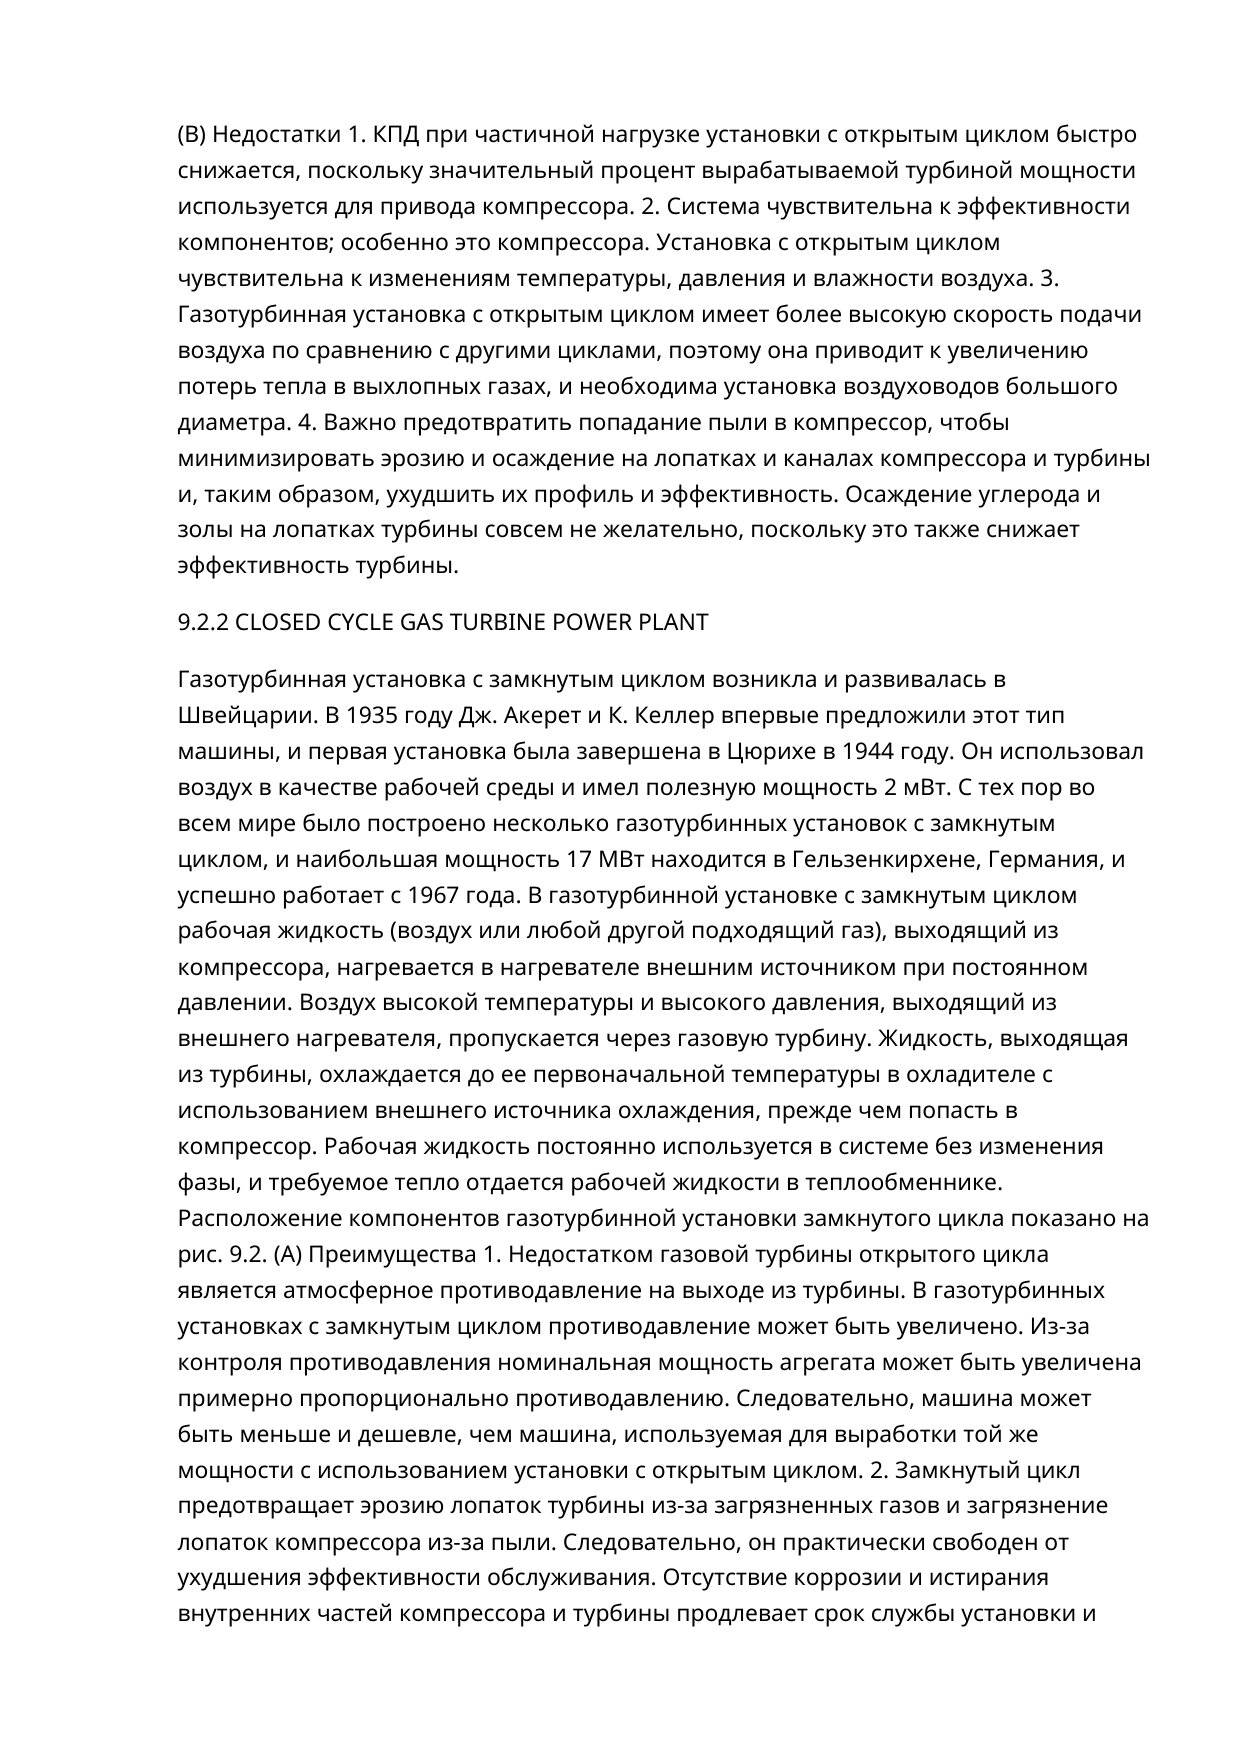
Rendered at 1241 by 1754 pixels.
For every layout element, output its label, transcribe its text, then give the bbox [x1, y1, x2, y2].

text 9.2.2 CLOSED CYCLE GAS TURBINE POWER PLANT [177, 606, 1152, 637]
text Газотурбинная установка с замкнутым циклом возникла и развивалась в Швейцарии. В 1935 году Дж. Акерет и К. Келлер впервые предложили этот тип машины, и первая установка была завершена в Цюрихе в 1944 году. Он использовал воздух в качестве рабочей среды и имел полезную мощность 2 мВт. С тех пор во всем мире было построено несколько газотурбинных установок с замкнутым циклом, и наибольшая мощность 17 МВт находится в Гельзенкирхене, Германия, и успешно работает с 1967 года. В газотурбинной установке с замкнутым циклом рабочая жидкость (воздух или любой другой подходящий газ), выходящий из компрессора, нагревается в нагревателе внешним источником при постоянном давлении. Воздух высокой температуры и высокого давления, выходящий из внешнего нагревателя, пропускается через газовую турбину. Жидкость, выходящая из турбины, охлаждается до ее первоначальной температуры в охладителе с использованием внешнего источника охлаждения, прежде чем попасть в компрессор. Рабочая жидкость постоянно используется в системе без изменения фазы, и требуемое тепло отдается рабочей жидкости в теплообменнике. Расположение компонентов газотурбинной установки замкнутого цикла показано на рис. 9.2. (A) Преимущества 1. Недостатком газовой турбины открытого цикла является атмосферное противодавление на выходе из турбины. В газотурбинных установках с замкнутым циклом противодавление может быть увеличено. Из-за контроля противодавления номинальная мощность агрегата может быть увеличена примерно пропорционально противодавлению. Следовательно, машина может быть меньше и дешевле, чем машина, используемая для выработки той же мощности с использованием установки с открытым циклом. 2. Замкнутый цикл предотвращает эрозию лопаток турбины из-за загрязненных газов и загрязнение лопаток компрессора из-за пыли. Следовательно, он практически свободен от ухудшения эффективности обслуживания. Отсутствие коррозии и истирания внутренних частей компрессора и турбины продлевает срок службы установки и [177, 663, 1152, 1628]
text (B) Недостатки 1. КПД при частичной нагрузке установки с открытым циклом быстро снижается, поскольку значительный процент вырабатываемой турбиной мощности используется для привода компрессора. 2. Система чувствительна к эффективности компонентов; особенно это компрессора. Установка с открытым циклом чувствительна к изменениям температуры, давления и влажности воздуха. 3. Газотурбинная установка с открытым циклом имеет более высокую скорость подачи воздуха по сравнению с другими циклами, поэтому она приводит к увеличению потерь тепла в выхлопных газах, и необходима установка воздуховодов большого диаметра. 4. Важно предотвратить попадание пыли в компрессор, чтобы минимизировать эрозию и осаждение на лопатках и каналах компрессора и турбины и, таким образом, ухудшить их профиль и эффективность. Осаждение углерода и золы на лопатках турбины совсем не желательно, поскольку это также снижает эффективность турбины. [177, 118, 1152, 581]
